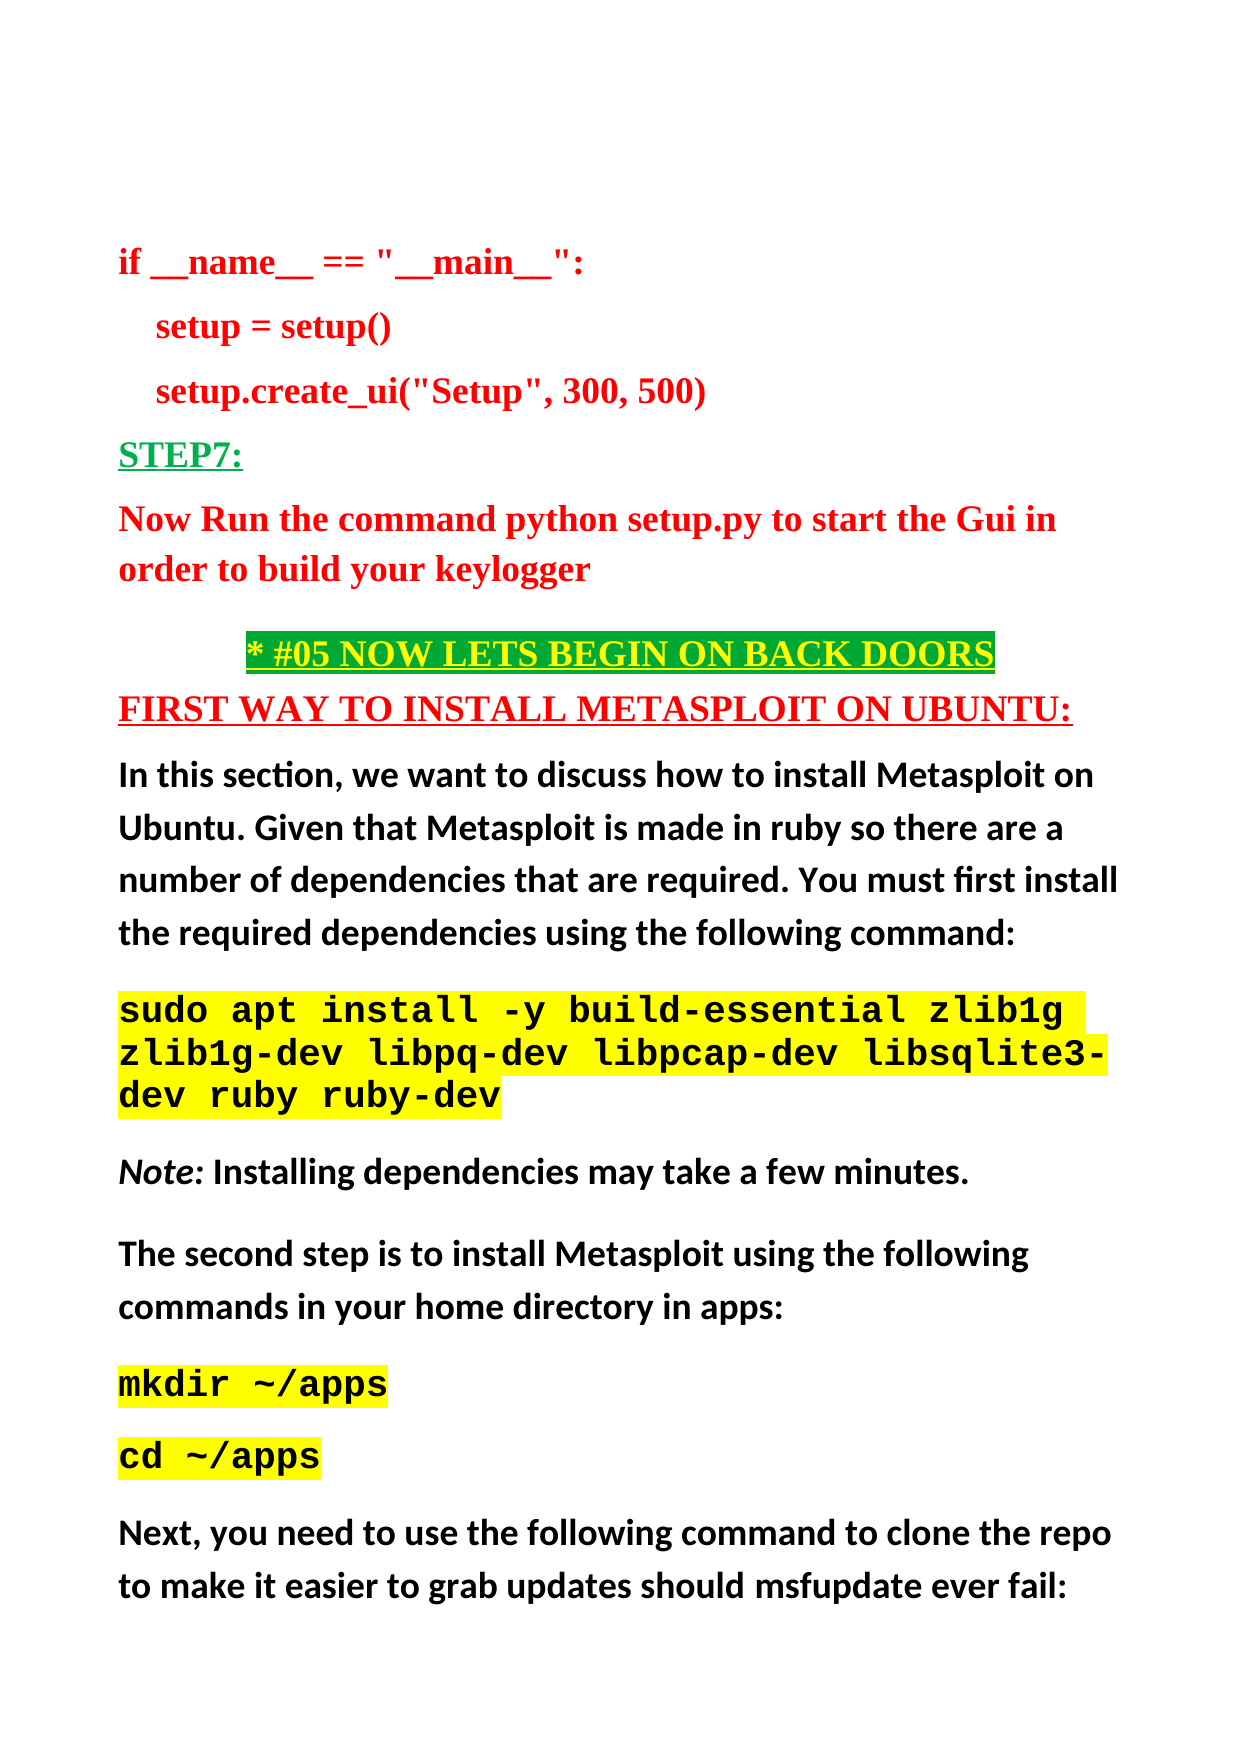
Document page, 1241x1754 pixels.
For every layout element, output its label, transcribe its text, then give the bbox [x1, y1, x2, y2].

text In this section, we want to discuss how to install Metasploit on Ubuntu. Given that Metasploit is made in ruby so there are a number of dependencies that are required. You must first install the required dependencies using the following command: [118, 751, 1122, 955]
text * #05 NOW LETS BEGIN ON BACK DOORS [118, 631, 1122, 674]
text mkdir ~/apps [118, 1365, 1122, 1408]
text cd ~/apps [118, 1437, 1122, 1480]
text STEP7: [118, 432, 1122, 475]
text if __name__ == "__main__": [118, 240, 1122, 283]
text Next, you need to use the following command to clone the repo to make it easier to grab updates should msfupdate ever fail: [118, 1509, 1122, 1608]
text setup = setup() [118, 304, 1122, 347]
text The second step is to install Metasploit using the following commands in your home directory in apps: [118, 1230, 1122, 1329]
text Note: Installing dependencies may take a few minutes. [118, 1148, 1122, 1194]
text sudo apt install -y build-essential zlib1g zlib1g-dev libpq-dev libpcap-dev libsqlite3-dev ruby ruby-dev [118, 991, 1122, 1119]
text FIRST WAY TO INSTALL METASPLOIT ON UBUNTU: [118, 687, 1122, 730]
text Now Run the command python setup.py to start the Gui in order to build your keylogger [118, 496, 1122, 589]
text setup.create_ui("Setup", 300, 500) [118, 368, 1122, 411]
